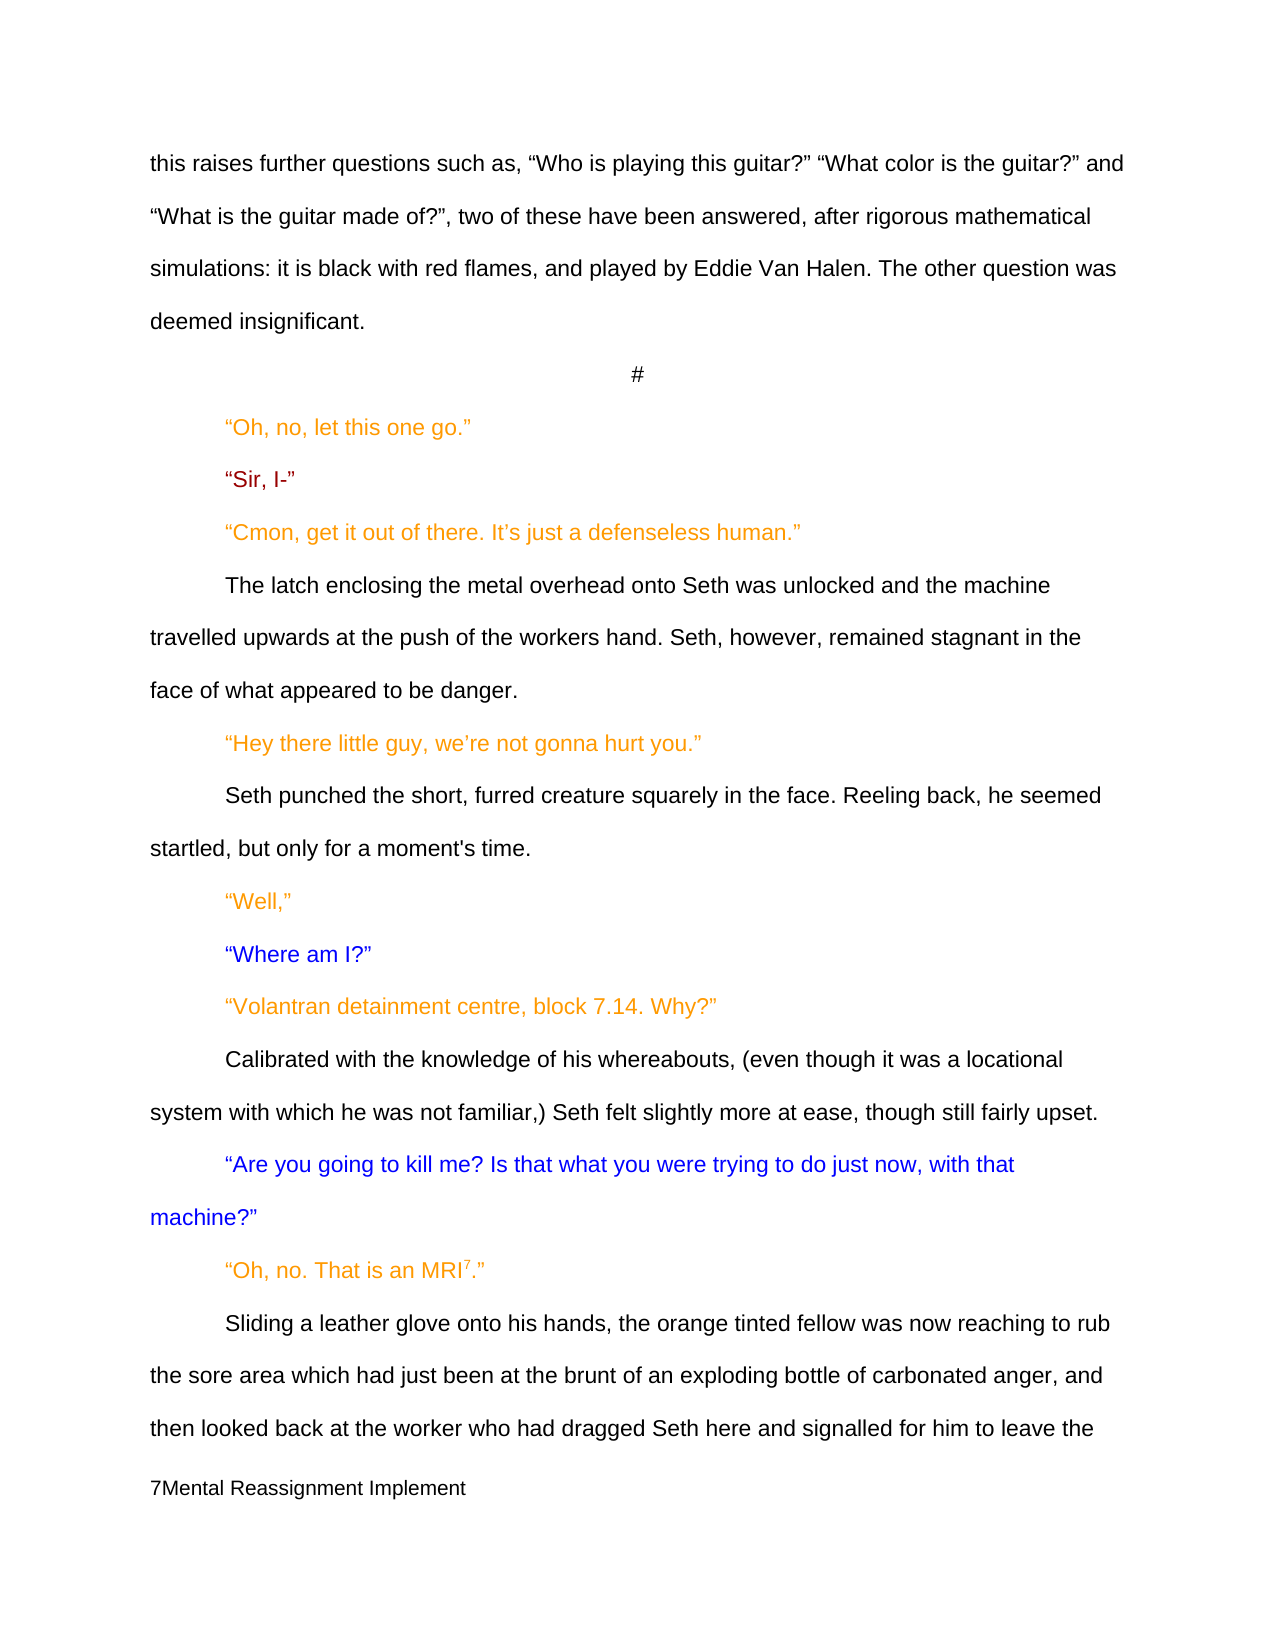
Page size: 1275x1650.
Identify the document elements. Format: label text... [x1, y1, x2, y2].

text Mental Reassignment Implement [150, 1476, 1125, 1500]
text “Cmon, get it out of there. It’s just a defenseless human.” [150, 519, 1125, 545]
text “Oh, no, let this one go.” [150, 413, 1125, 440]
text Calibrated with the knowledge of his whereabouts, (even though it was a locational system with which he was not familiar,) Seth felt slightly more at ease, though still fairly upset. [150, 1046, 1125, 1125]
text “Oh, no. That is an MRI.” [150, 1257, 1125, 1283]
text this raises further questions such as, “Who is playing this guitar?” “What color is the guitar?” and “What is the guitar made of?”, two of these have been answered, after rigorous mathematical simulations: it is black with red flames, and played by Eddie Van Halen. The other question was deemed insignificant. [150, 150, 1125, 334]
text The latch enclosing the metal overhead onto Seth was unlocked and the machine travelled upwards at the push of the workers hand. Seth, however, remained stagnant in the face of what appeared to be danger. [150, 572, 1125, 703]
text “Are you going to kill me? Is that what you were trying to do just now, with that machine?” [150, 1151, 1125, 1231]
text “Hey there little guy, we’re not gonna hurt you.” [150, 730, 1125, 756]
text Sliding a leather glove onto his hands, the orange tinted fellow was now reaching to rub the sore area which had just been at the brunt of an exploding bottle of carbonated anger, and then looked back at the worker who had dragged Seth here and signalled for him to leave the [150, 1309, 1125, 1441]
text # [150, 361, 1125, 387]
text “Volantran detainment centre, block 7.14. Why?” [150, 993, 1125, 1020]
text “Sir, I-” [150, 466, 1125, 493]
text Seth punched the short, furred creature squarely in the face. Reeling back, he seemed startled, but only for a moment's time. [150, 782, 1125, 862]
text “Where am I?” [150, 941, 1125, 967]
text “Well,” [150, 888, 1125, 914]
